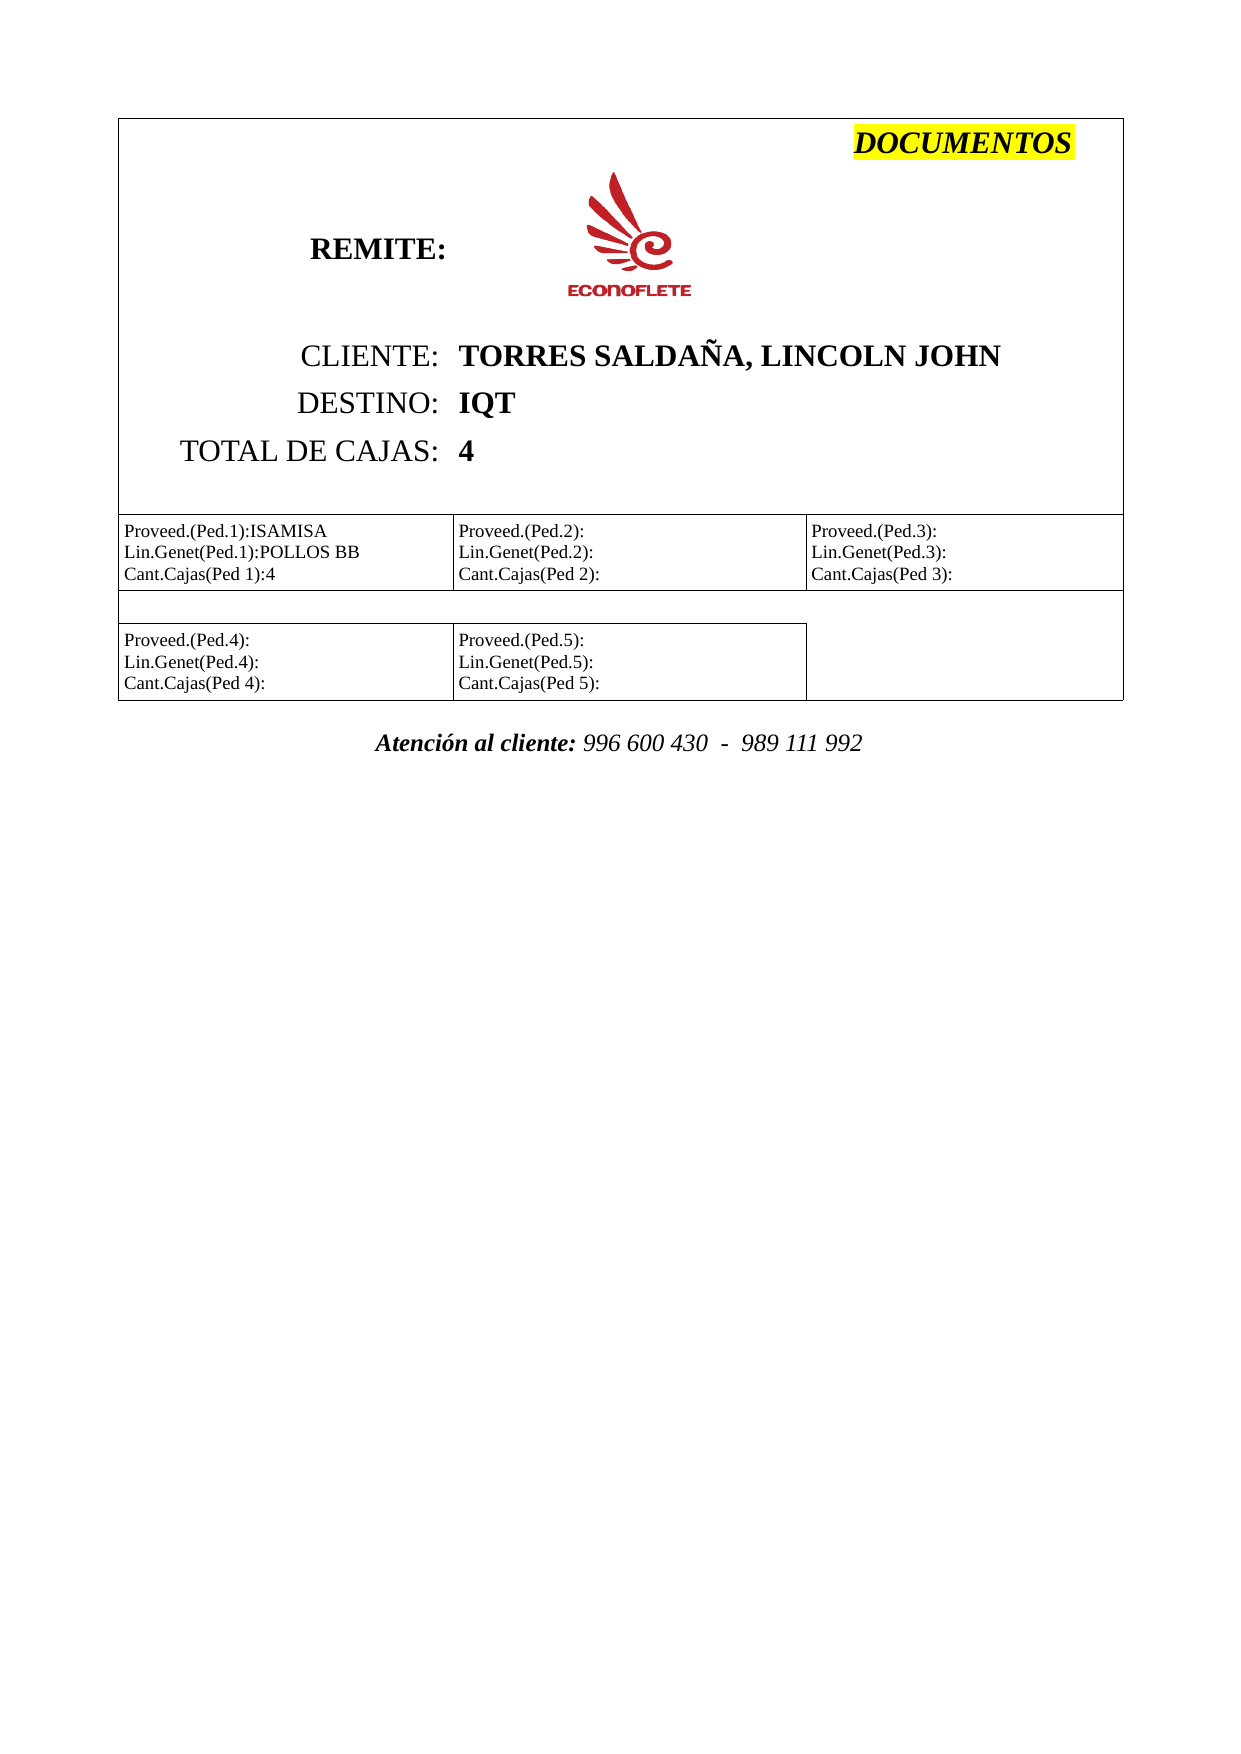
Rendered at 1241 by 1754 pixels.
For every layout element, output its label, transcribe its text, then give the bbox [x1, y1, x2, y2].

table_cell [453, 591, 806, 623]
table_cell [453, 166, 806, 332]
table_cell Proveed.(Ped.5): Lin.Genet(Ped.5): Cant.Cajas(Ped 5): [454, 624, 806, 699]
table_cell [807, 623, 1123, 699]
table_header [119, 119, 453, 166]
table_cell TOTAL DE CAJAS: [119, 426, 453, 474]
table_cell [806, 591, 1123, 623]
table_cell [806, 166, 1123, 332]
table_cell [453, 474, 806, 514]
table_cell [119, 591, 453, 623]
table_cell [806, 379, 1123, 426]
table_cell 4 [453, 426, 1123, 474]
table_cell [119, 474, 453, 514]
table_cell REMITE: [119, 166, 453, 332]
picture [552, 171, 707, 297]
text Atención al cliente: 996 600 430 - 989 111 992 [118, 728, 1122, 757]
table_cell [806, 474, 1123, 514]
table_header DOCUMENTOS [806, 119, 1123, 166]
table_cell IQT [453, 379, 806, 426]
table_cell Proveed.(Ped.4): Lin.Genet(Ped.4): Cant.Cajas(Ped 4): [119, 624, 453, 699]
table_header [453, 119, 806, 166]
table_cell Proveed.(Ped.2): Lin.Genet(Ped.2): Cant.Cajas(Ped 2): [454, 515, 806, 590]
table_cell CLIENTE: [119, 332, 453, 379]
table_cell Proveed.(Ped.3): Lin.Genet(Ped.3): Cant.Cajas(Ped 3): [807, 515, 1123, 590]
table_cell TORRES SALDAÑA, LINCOLN JOHN [453, 332, 1123, 379]
table_cell DESTINO: [119, 379, 453, 426]
table_cell Proveed.(Ped.1):ISAMISA Lin.Genet(Ped.1):POLLOS BB Cant.Cajas(Ped 1):4 [119, 515, 453, 590]
